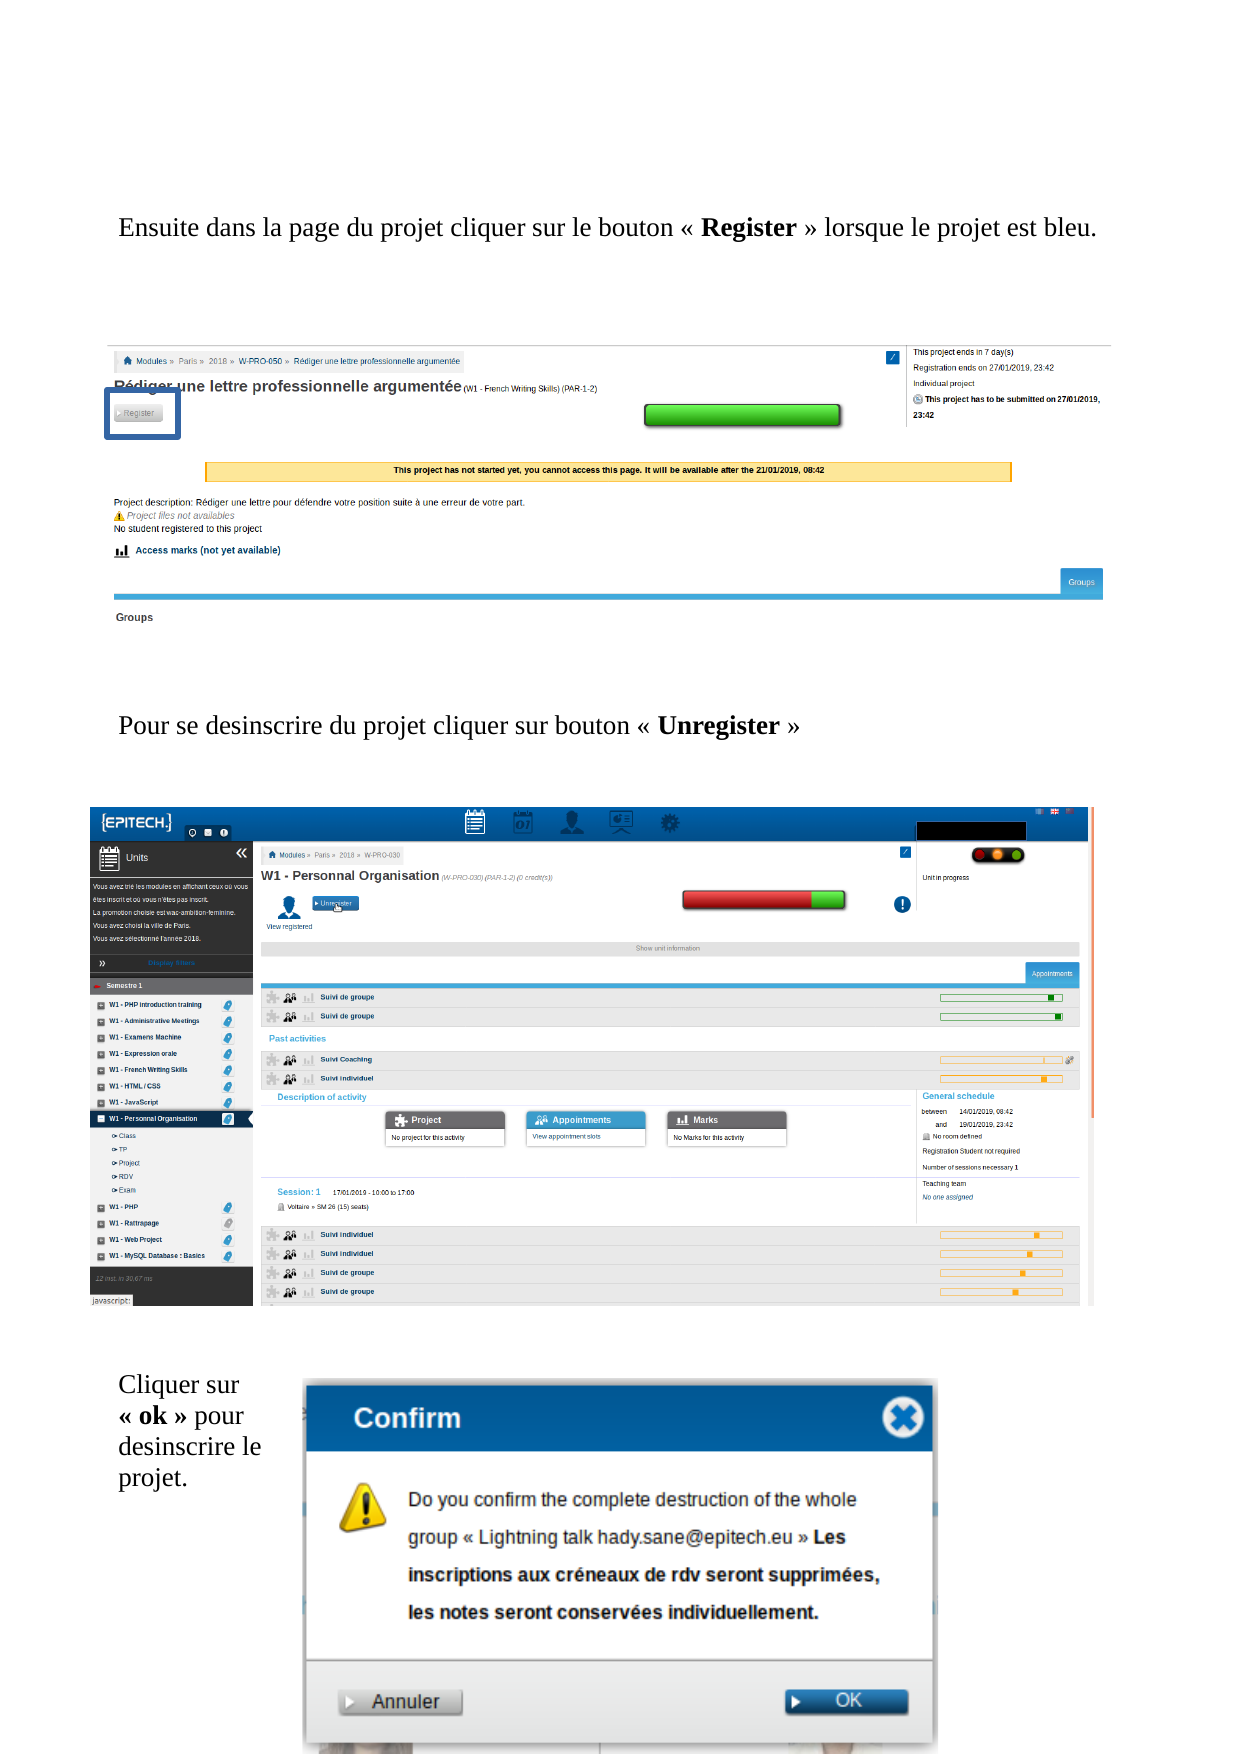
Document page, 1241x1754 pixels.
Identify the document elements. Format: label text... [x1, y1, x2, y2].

text Cliquer sur « ok » pour desinscrire le projet. [118, 1368, 1122, 1493]
picture [110, 393, 175, 434]
picture [302, 1378, 939, 1754]
picture [90, 807, 1094, 1306]
text Ensuite dans la page du projet cliquer sur le bouton « Register » lorsque le projet est bleu. [118, 212, 1122, 243]
text Pour se desinscrire du projet cliquer sur bouton « Unregister » [118, 709, 1122, 740]
picture [107, 345, 1112, 647]
